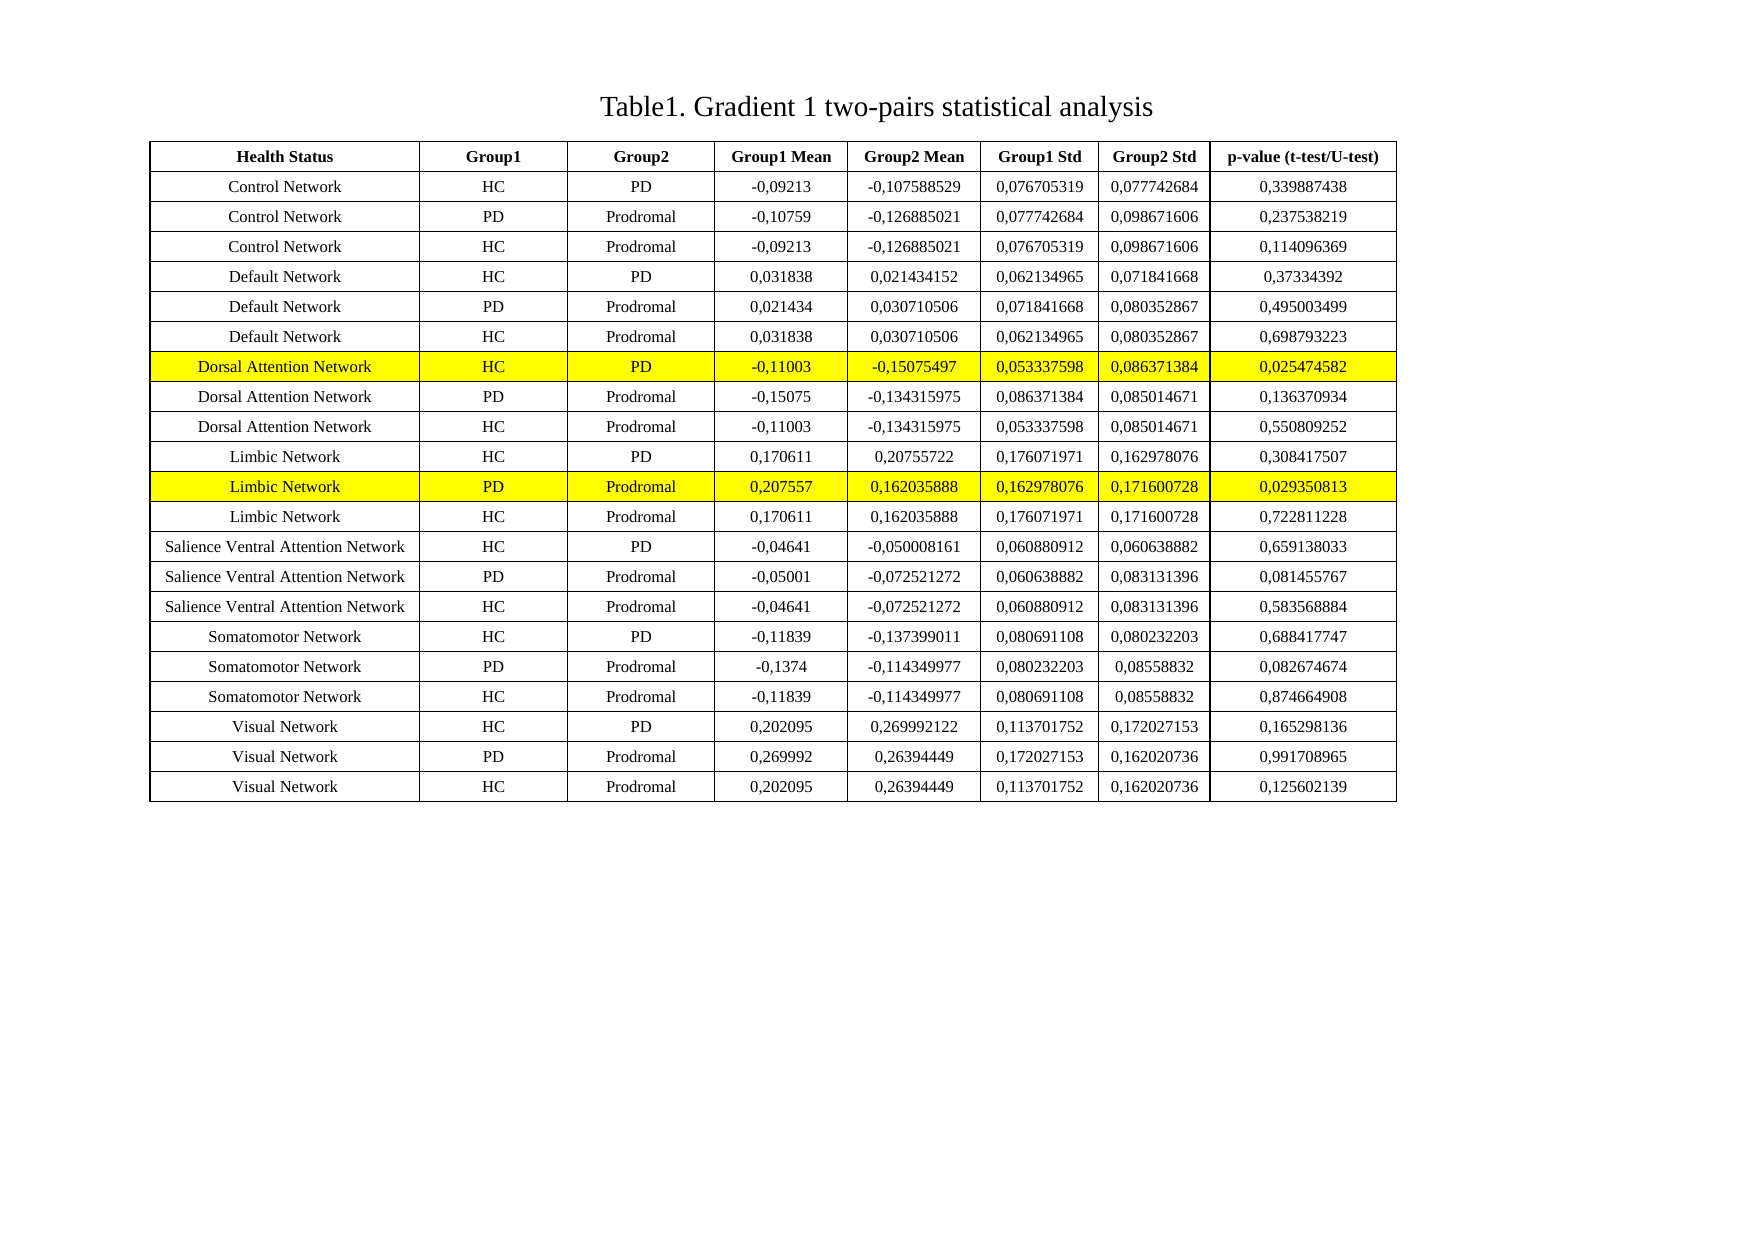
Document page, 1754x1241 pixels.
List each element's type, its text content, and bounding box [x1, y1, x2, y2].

table_cell Prodromal [568, 412, 714, 441]
table_cell 0,060638882 [981, 562, 1098, 591]
table_cell 0,053337598 [981, 412, 1098, 441]
table_cell 0,053337598 [981, 352, 1098, 381]
table_cell Prodromal [568, 382, 714, 411]
table_cell 0,26394449 [848, 772, 980, 801]
table_cell 0,162035888 [848, 472, 980, 501]
table_cell PD [420, 472, 567, 501]
table_cell 0,207557 [715, 472, 847, 501]
table_cell 0,113701752 [981, 712, 1098, 741]
table_cell 0,085014671 [1099, 382, 1209, 411]
table_cell PD [568, 262, 714, 291]
table_cell PD [568, 352, 714, 381]
table_cell 0,062134965 [981, 322, 1098, 351]
table_cell 0,030710506 [848, 322, 980, 351]
table_cell Salience Ventral Attention Network [151, 532, 419, 561]
table_cell -0,11003 [715, 352, 847, 381]
table_cell 0,125602139 [1211, 772, 1396, 801]
table_cell Prodromal [568, 232, 714, 261]
table_cell Prodromal [568, 472, 714, 501]
table_cell 0,269992122 [848, 712, 980, 741]
table_cell HC [420, 322, 567, 351]
table_cell Prodromal [568, 592, 714, 621]
table_cell 0,165298136 [1211, 712, 1396, 741]
table_cell 0,171600728 [1099, 472, 1209, 501]
table_cell -0,04641 [715, 592, 847, 621]
table_cell Limbic Network [151, 442, 419, 471]
table_cell PD [420, 562, 567, 591]
table_cell -0,11839 [715, 622, 847, 651]
table_cell PD [420, 292, 567, 321]
table_cell 0,031838 [715, 322, 847, 351]
table_cell HC [420, 532, 567, 561]
table_cell 0,162020736 [1099, 742, 1209, 771]
table_cell -0,15075497 [848, 352, 980, 381]
table_cell Salience Ventral Attention Network [151, 592, 419, 621]
table_cell 0,698793223 [1211, 322, 1396, 351]
table_cell 0,170611 [715, 502, 847, 531]
table_header Group1 [420, 142, 567, 171]
table_cell Somatomotor Network [151, 622, 419, 651]
table_cell 0,550809252 [1211, 412, 1396, 441]
table_cell 0,136370934 [1211, 382, 1396, 411]
text Table1. Gradient 1 two-pairs statistical analysis [150, 89, 1604, 122]
table_cell Dorsal Attention Network [151, 412, 419, 441]
table_cell 0,080691108 [981, 622, 1098, 651]
table_cell -0,09213 [715, 172, 847, 201]
table_cell 0,991708965 [1211, 742, 1396, 771]
table_header p-value (t-test/U-test) [1211, 142, 1396, 171]
table_cell Prodromal [568, 562, 714, 591]
table_cell -0,05001 [715, 562, 847, 591]
table_cell 0,060638882 [1099, 532, 1209, 561]
table_cell PD [420, 382, 567, 411]
table_cell Prodromal [568, 772, 714, 801]
table_cell 0,874664908 [1211, 682, 1396, 711]
table_cell -0,107588529 [848, 172, 980, 201]
table_header Group1 Std [981, 142, 1098, 171]
table_cell PD [568, 712, 714, 741]
table_cell 0,030710506 [848, 292, 980, 321]
table_cell 0,113701752 [981, 772, 1098, 801]
table_cell 0,086371384 [981, 382, 1098, 411]
table_cell Dorsal Attention Network [151, 352, 419, 381]
table_cell 0,170611 [715, 442, 847, 471]
table_cell 0,114096369 [1211, 232, 1396, 261]
table_cell -0,134315975 [848, 412, 980, 441]
table_cell 0,162035888 [848, 502, 980, 531]
table_cell -0,126885021 [848, 202, 980, 231]
table_cell -0,15075 [715, 382, 847, 411]
table_cell 0,202095 [715, 712, 847, 741]
table_cell 0,162978076 [1099, 442, 1209, 471]
table_cell PD [568, 532, 714, 561]
table_cell HC [420, 232, 567, 261]
table_cell 0,025474582 [1211, 352, 1396, 381]
table_header Group1 Mean [715, 142, 847, 171]
table_cell PD [568, 442, 714, 471]
table_cell 0,071841668 [1099, 262, 1209, 291]
table_cell 0,08558832 [1099, 652, 1209, 681]
table_cell 0,172027153 [1099, 712, 1209, 741]
table_cell -0,114349977 [848, 682, 980, 711]
table_cell -0,050008161 [848, 532, 980, 561]
table_cell HC [420, 772, 567, 801]
table_header Health Status [151, 142, 419, 171]
table_cell 0,176071971 [981, 502, 1098, 531]
table_cell HC [420, 262, 567, 291]
table_cell 0,076705319 [981, 232, 1098, 261]
table_cell Salience Ventral Attention Network [151, 562, 419, 591]
table_cell 0,083131396 [1099, 562, 1209, 591]
table_cell 0,722811228 [1211, 502, 1396, 531]
table_cell Visual Network [151, 712, 419, 741]
table_cell Prodromal [568, 652, 714, 681]
table_cell 0,080691108 [981, 682, 1098, 711]
table_cell -0,04641 [715, 532, 847, 561]
table_cell 0,021434 [715, 292, 847, 321]
table_cell Default Network [151, 262, 419, 291]
table_cell PD [420, 742, 567, 771]
table_cell Prodromal [568, 502, 714, 531]
table_cell 0,176071971 [981, 442, 1098, 471]
table_cell 0,162978076 [981, 472, 1098, 501]
table_cell Control Network [151, 232, 419, 261]
table_cell HC [420, 622, 567, 651]
table_cell Prodromal [568, 292, 714, 321]
table_cell Control Network [151, 202, 419, 231]
table_cell 0,08558832 [1099, 682, 1209, 711]
table_cell 0,021434152 [848, 262, 980, 291]
table_cell HC [420, 172, 567, 201]
table_cell Prodromal [568, 322, 714, 351]
table_cell 0,076705319 [981, 172, 1098, 201]
table_header Group2 [568, 142, 714, 171]
table_cell HC [420, 442, 567, 471]
table_cell Limbic Network [151, 502, 419, 531]
table_cell 0,080232203 [981, 652, 1098, 681]
table_cell 0,029350813 [1211, 472, 1396, 501]
table_cell 0,077742684 [1099, 172, 1209, 201]
table_cell 0,237538219 [1211, 202, 1396, 231]
table_cell HC [420, 352, 567, 381]
table_cell PD [568, 172, 714, 201]
table_cell HC [420, 502, 567, 531]
table_cell HC [420, 682, 567, 711]
table_cell -0,11839 [715, 682, 847, 711]
table_cell 0,083131396 [1099, 592, 1209, 621]
table_cell 0,080352867 [1099, 322, 1209, 351]
table_cell 0,098671606 [1099, 202, 1209, 231]
table_cell 0,080352867 [1099, 292, 1209, 321]
table_cell Default Network [151, 322, 419, 351]
table_cell Default Network [151, 292, 419, 321]
table_cell 0,495003499 [1211, 292, 1396, 321]
table_cell 0,339887438 [1211, 172, 1396, 201]
table_cell HC [420, 712, 567, 741]
table_cell -0,114349977 [848, 652, 980, 681]
table_cell Prodromal [568, 682, 714, 711]
table_cell 0,031838 [715, 262, 847, 291]
table_cell PD [420, 202, 567, 231]
table_cell 0,688417747 [1211, 622, 1396, 651]
table_cell 0,583568884 [1211, 592, 1396, 621]
table_cell Visual Network [151, 772, 419, 801]
table_cell 0,269992 [715, 742, 847, 771]
table_cell -0,11003 [715, 412, 847, 441]
table_cell 0,098671606 [1099, 232, 1209, 261]
table_header Group2 Mean [848, 142, 980, 171]
table_cell 0,308417507 [1211, 442, 1396, 471]
table_cell 0,086371384 [1099, 352, 1209, 381]
table_cell 0,20755722 [848, 442, 980, 471]
table_cell -0,134315975 [848, 382, 980, 411]
table_cell Limbic Network [151, 472, 419, 501]
table_cell 0,082674674 [1211, 652, 1396, 681]
table_cell -0,072521272 [848, 592, 980, 621]
table_cell PD [420, 652, 567, 681]
table_cell 0,171600728 [1099, 502, 1209, 531]
table_cell 0,162020736 [1099, 772, 1209, 801]
table_cell -0,137399011 [848, 622, 980, 651]
table_cell -0,072521272 [848, 562, 980, 591]
table_cell PD [568, 622, 714, 651]
table_cell Prodromal [568, 202, 714, 231]
table_cell -0,10759 [715, 202, 847, 231]
table_cell -0,09213 [715, 232, 847, 261]
table_cell 0,062134965 [981, 262, 1098, 291]
table_cell Control Network [151, 172, 419, 201]
table_cell 0,060880912 [981, 532, 1098, 561]
table_cell Prodromal [568, 742, 714, 771]
table_cell Somatomotor Network [151, 652, 419, 681]
table_cell -0,126885021 [848, 232, 980, 261]
table_cell 0,659138033 [1211, 532, 1396, 561]
table_cell 0,172027153 [981, 742, 1098, 771]
table_cell 0,26394449 [848, 742, 980, 771]
table_cell HC [420, 592, 567, 621]
table_cell 0,077742684 [981, 202, 1098, 231]
table_header Group2 Std [1099, 142, 1209, 171]
table_cell -0,1374 [715, 652, 847, 681]
table_cell 0,080232203 [1099, 622, 1209, 651]
table_cell 0,071841668 [981, 292, 1098, 321]
table_cell 0,202095 [715, 772, 847, 801]
table_cell 0,060880912 [981, 592, 1098, 621]
table_cell 0,085014671 [1099, 412, 1209, 441]
table_cell Dorsal Attention Network [151, 382, 419, 411]
table_cell 0,081455767 [1211, 562, 1396, 591]
table_cell Somatomotor Network [151, 682, 419, 711]
table_cell 0,37334392 [1211, 262, 1396, 291]
table_cell Visual Network [151, 742, 419, 771]
table_cell HC [420, 412, 567, 441]
